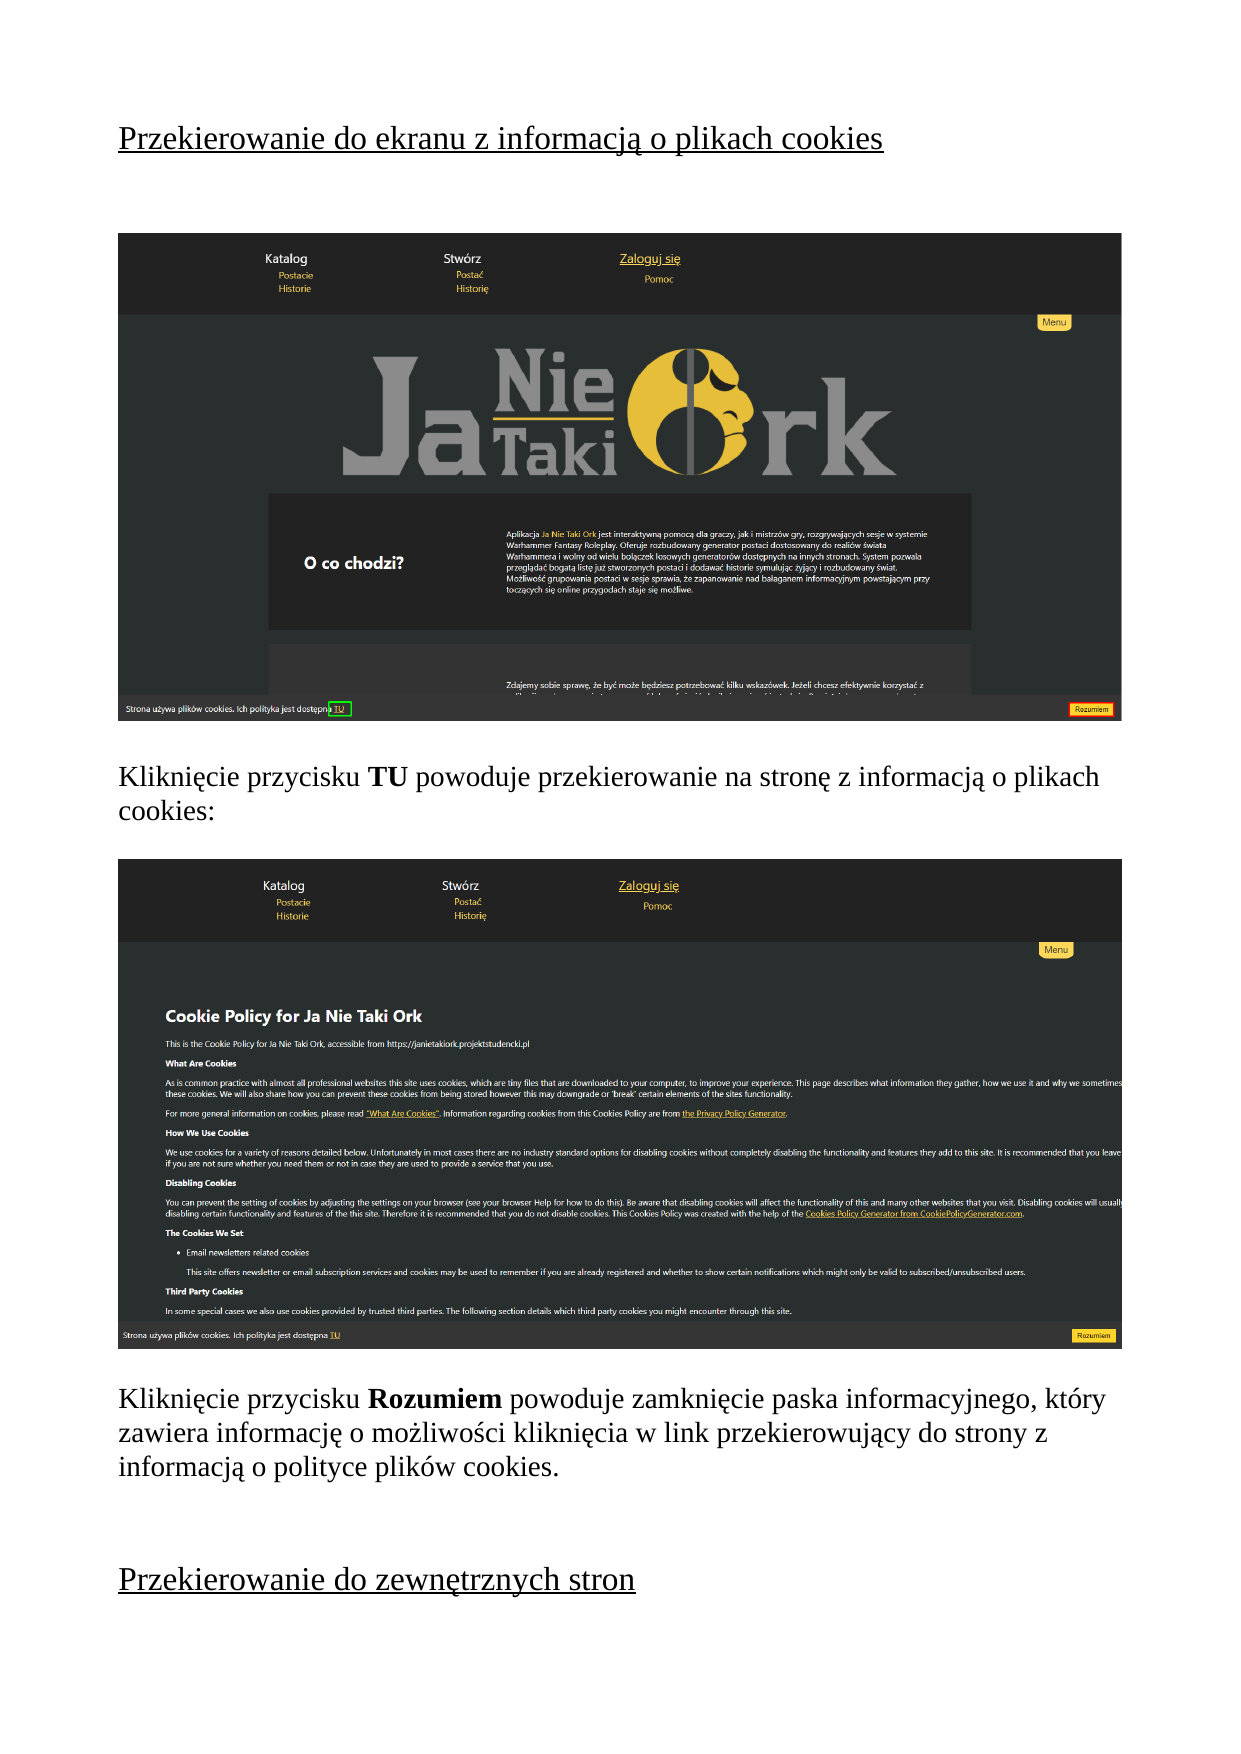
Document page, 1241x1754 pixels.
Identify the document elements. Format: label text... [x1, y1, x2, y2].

picture [118, 233, 1122, 721]
text Kliknięcie przycisku TU powoduje przekierowanie na stronę z informacją o plikach cookies: [118, 759, 1122, 826]
text Przekierowanie do ekranu z informacją o plikach cookies [118, 118, 1122, 156]
text Kliknięcie przycisku Rozumiem powoduje zamknięcie paska informacyjnego, który zawiera informację o możliwości kliknięcia w link przekierowujący do strony z informacją o polityce plików cookies. [118, 1382, 1122, 1482]
picture [118, 859, 1122, 1349]
text Przekierowanie do zewnętrznych stron [118, 1559, 1122, 1597]
